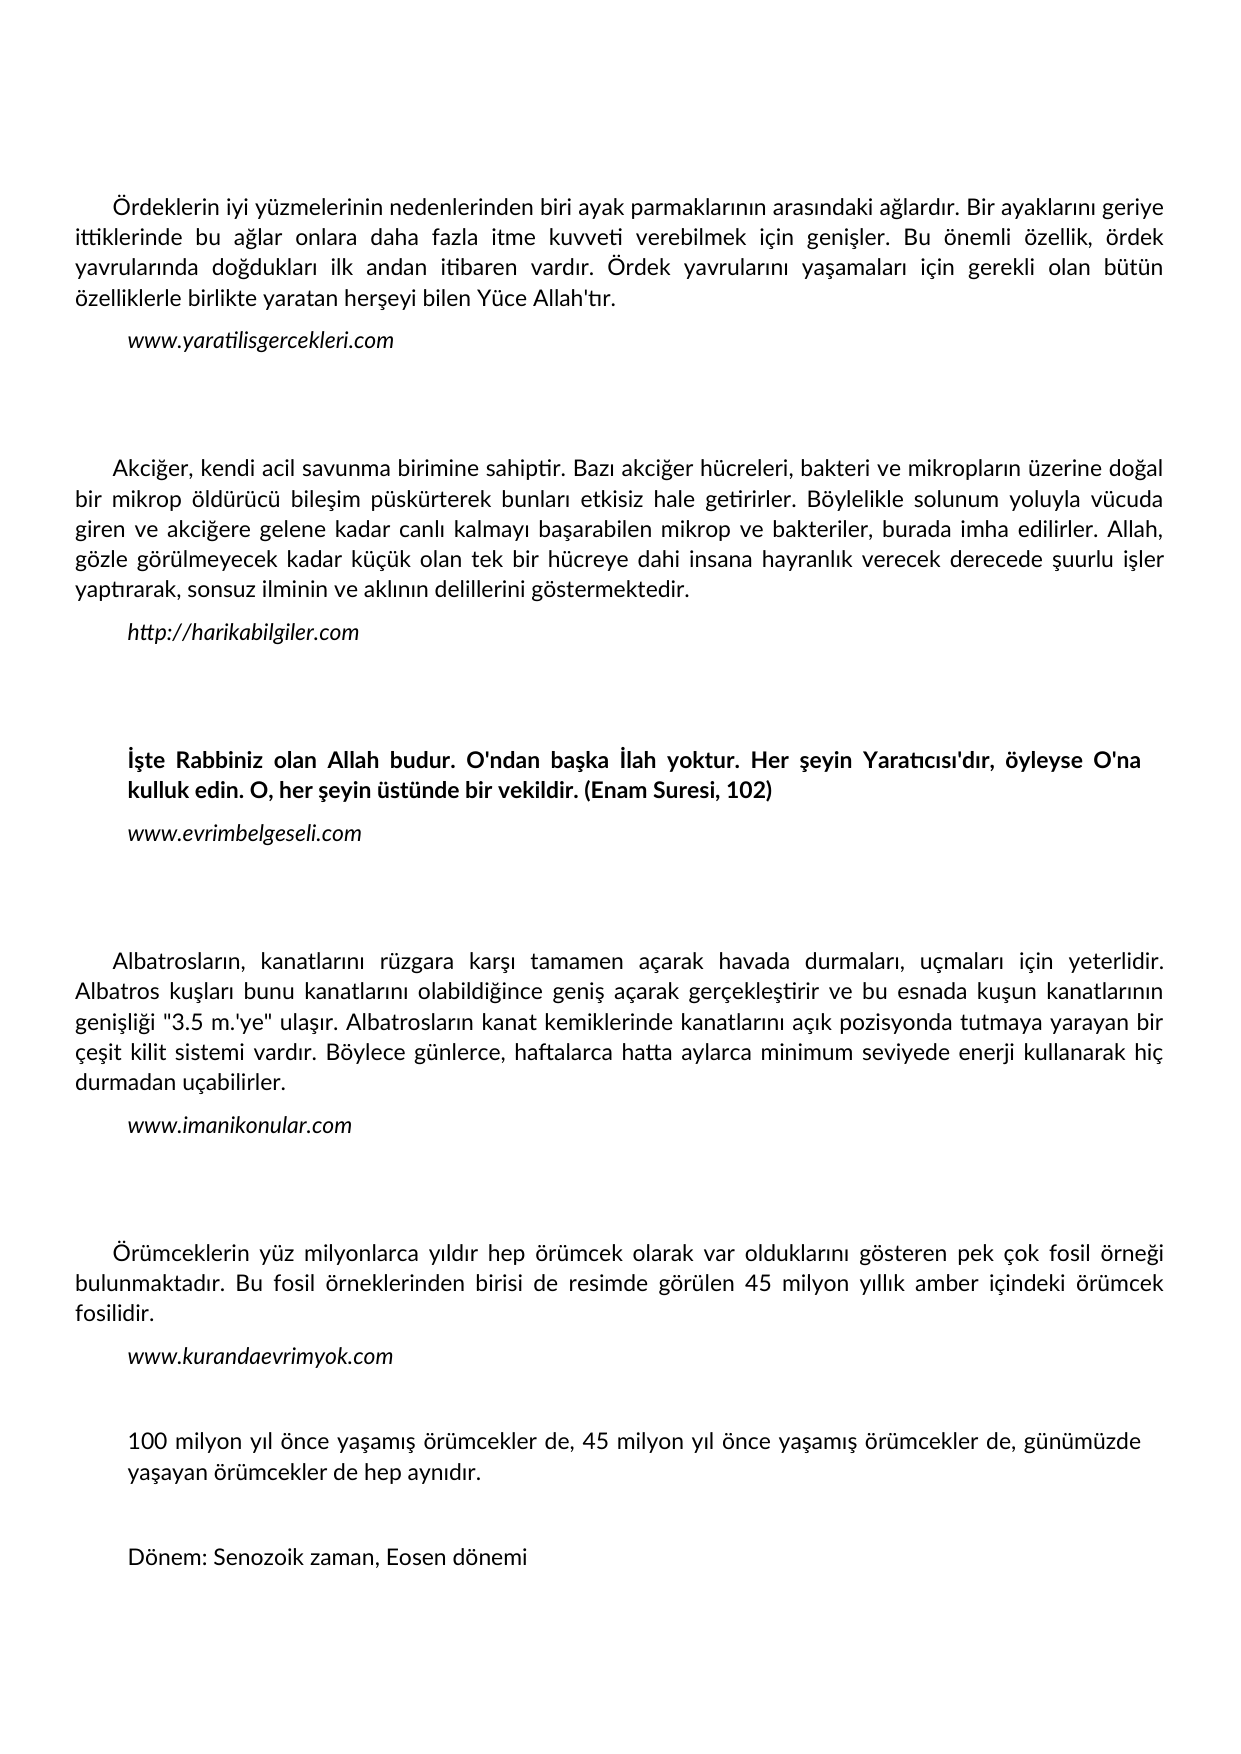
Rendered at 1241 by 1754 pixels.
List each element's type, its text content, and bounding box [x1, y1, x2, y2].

text Dönem: Senozoik zaman, Eosen dönemi [127, 1543, 1143, 1570]
text Örümceklerin yüz milyonlarca yıldır hep örümcek olarak var olduklarını gösteren pek çok fosil örneği bulunmaktadır. Bu fosil örneklerinden birisi de resimde görülen 45 milyon yıllık amber içindeki örümcek fosilidir. [75, 1238, 1165, 1326]
text Akciğer, kendi acil savunma birimine sahiptir. Bazı akciğer hücreleri, bakteri ve mikropların üzerine doğal bir mikrop öldürücü bileşim püskürterek bunları etkisiz hale getirirler. Böylelikle solunum yoluyla vücuda giren ve akciğere gelene kadar canlı kalmayı başarabilen mikrop ve bakteriler, burada imha edilirler. Allah, gözle görülmeyecek kadar küçük olan tek bir hücreye dahi insana hayranlık verecek derecede şuurlu işler yaptırarak, sonsuz ilminin ve aklının delillerini göstermektedir. [75, 454, 1165, 602]
text www.imanikonular.com [127, 1110, 1143, 1138]
text www.yaratilisgercekleri.com [127, 326, 1143, 353]
text İşte Rabbiniz olan Allah budur. O'ndan başka İlah yoktur. Her şeyin Yaratıcısı'dır, öyleyse O'na kulluk edin. O, her şeyin üstünde bir vekildir. (Enam Suresi, 102) [127, 746, 1143, 803]
text www.kurandaevrimyok.com [127, 1342, 1143, 1369]
text http://harikabilgiler.com [127, 618, 1143, 645]
text www.evrimbelgeseli.com [127, 819, 1143, 846]
text Ördeklerin iyi yüzmelerinin nedenlerinden biri ayak parmaklarının arasındaki ağlardır. Bir ayaklarını geriye ittiklerinde bu ağlar onlara daha fazla itme kuvveti verebilmek için genişler. Bu önemli özellik, ördek yavrularında doğdukları ilk andan itibaren vardır. Ördek yavrularını yaşamaları için gerekli olan bütün özelliklerle birlikte yaratan herşeyi bilen Yüce Allah'tır. [75, 193, 1165, 311]
text 100 milyon yıl önce yaşamış örümcekler de, 45 milyon yıl önce yaşamış örümcekler de, günümüzde yaşayan örümcekler de hep aynıdır. [127, 1427, 1143, 1485]
text Albatrosların, kanatlarını rüzgara karşı tamamen açarak havada durmaları, uçmaları için yeterlidir. Albatros kuşları bunu kanatlarını olabildiğince geniş açarak gerçekleştirir ve bu esnada kuşun kanatlarının genişliği "3.5 m.'ye" ulaşır. Albatrosların kanat kemiklerinde kanatlarını açık pozisyonda tutmaya yarayan bir çeşit kilit sistemi vardır. Böylece günlerce, haftalarca hatta aylarca minimum seviyede enerji kullanarak hiç durmadan uçabilirler. [75, 947, 1165, 1095]
